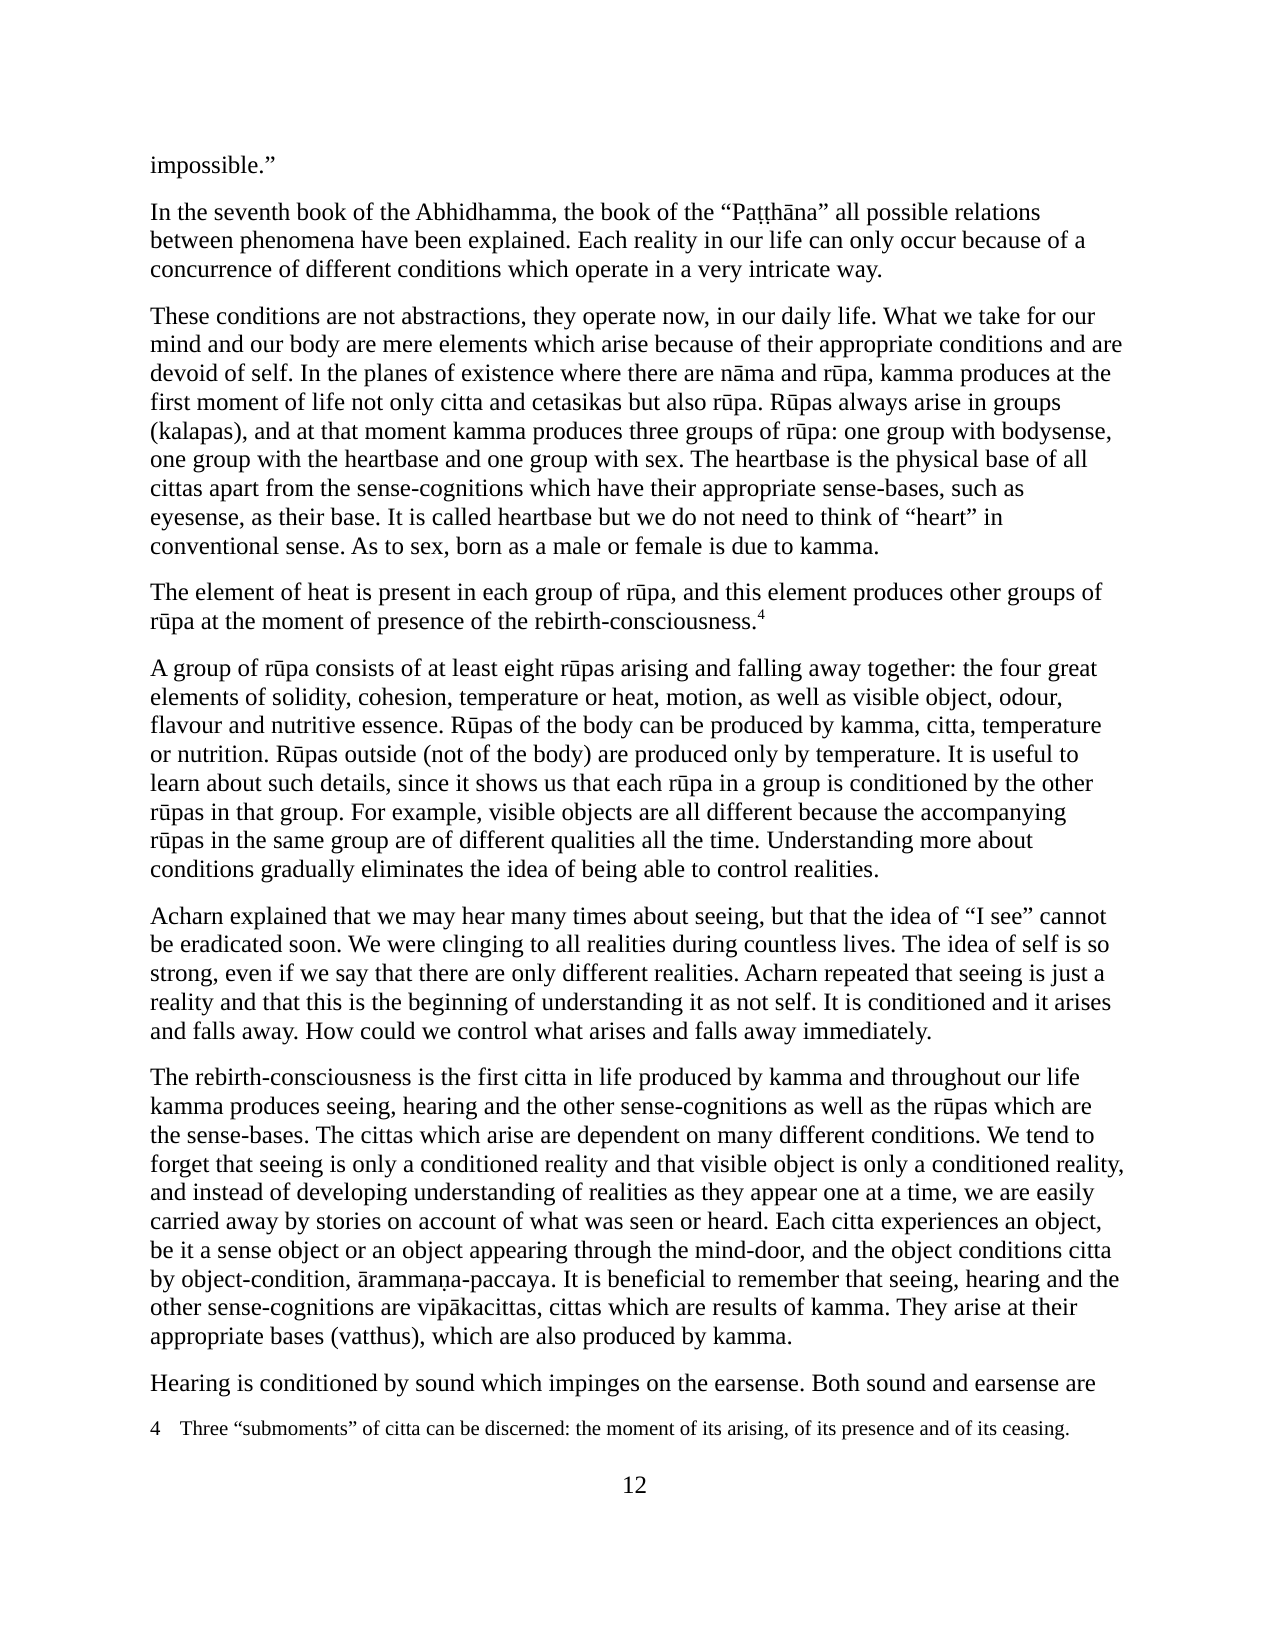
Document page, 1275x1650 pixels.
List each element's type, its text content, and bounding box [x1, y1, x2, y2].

text In the seventh book of the Abhidhamma, the book of the “Paṭṭhāna” all possible relations between phenomena have been explained. Each reality in our life can only occur because of a concurrence of different conditions which operate in a very intricate way. [150, 197, 1125, 283]
text Hearing is conditioned by sound which impinges on the earsense. Both sound and earsense are [150, 1368, 1125, 1397]
text Acharn explained that we may hear many times about seeing, but that the idea of “I see” cannot be eradicated soon. We were clinging to all realities during countless lives. The idea of self is so strong, even if we say that there are only different realities. Acharn repeated that seeing is just a reality and that this is the beginning of understanding it as not self. It is conditioned and it arises and falls away. How could we control what arises and falls away immediately. [150, 901, 1125, 1044]
text impossible.” [150, 150, 1125, 179]
text These conditions are not abstractions, they operate now, in our daily life. What we take for our mind and our body are mere elements which arise because of their appropriate conditions and are devoid of self. In the planes of existence where there are nāma and rūpa, kamma produces at the first moment of life not only citta and cetasikas but also rūpa. Rūpas always arise in groups (kalapas), and at that moment kamma produces three groups of rūpa: one group with bodysense, one group with the heartbase and one group with sex. The heartbase is the physical base of all cittas apart from the sense-cognitions which have their appropriate sense-bases, such as eyesense, as their base. It is called heartbase but we do not need to think of “heart” in conventional sense. As to sex, born as a male or female is due to kamma. [150, 301, 1125, 559]
text The element of heat is present in each group of rūpa, and this element produces other groups of rūpa at the moment of presence of the rebirth-consciousness. [150, 577, 1125, 635]
text The rebirth-consciousness is the first citta in life produced by kamma and throughout our life kamma produces seeing, hearing and the other sense-cognitions as well as the rūpas which are the sense-bases. The cittas which arise are dependent on many different conditions. We tend to forget that seeing is only a conditioned reality and that visible object is only a conditioned reality, and instead of developing understanding of realities as they appear one at a time, we are easily carried away by stories on account of what was seen or heard. Each citta experiences an object, be it a sense object or an object appearing through the mind-door, and the object conditions citta by object-condition, ārammaṇa-paccaya. It is beneficial to remember that seeing, hearing and the other sense-cognitions are vipākacittas, cittas which are results of kamma. They arise at their appropriate bases (vatthus), which are also produced by kamma. [150, 1062, 1125, 1350]
text Three “submoments” of citta can be discerned: the moment of its arising, of its presence and of its ceasing. [150, 1416, 1125, 1440]
text A group of rūpa consists of at least eight rūpas arising and falling away together: the four great elements of solidity, cohesion, temperature or heat, motion, as well as visible object, odour, flavour and nutritive essence. Rūpas of the body can be produced by kamma, citta, temperature or nutrition. Rūpas outside (not of the body) are produced only by temperature. It is useful to learn about such details, since it shows us that each rūpa in a group is conditioned by the other rūpas in that group. For example, visible objects are all different because the accompanying rūpas in the same group are of different qualities all the time. Understanding more about conditions gradually eliminates the idea of being able to control realities. [150, 653, 1125, 883]
